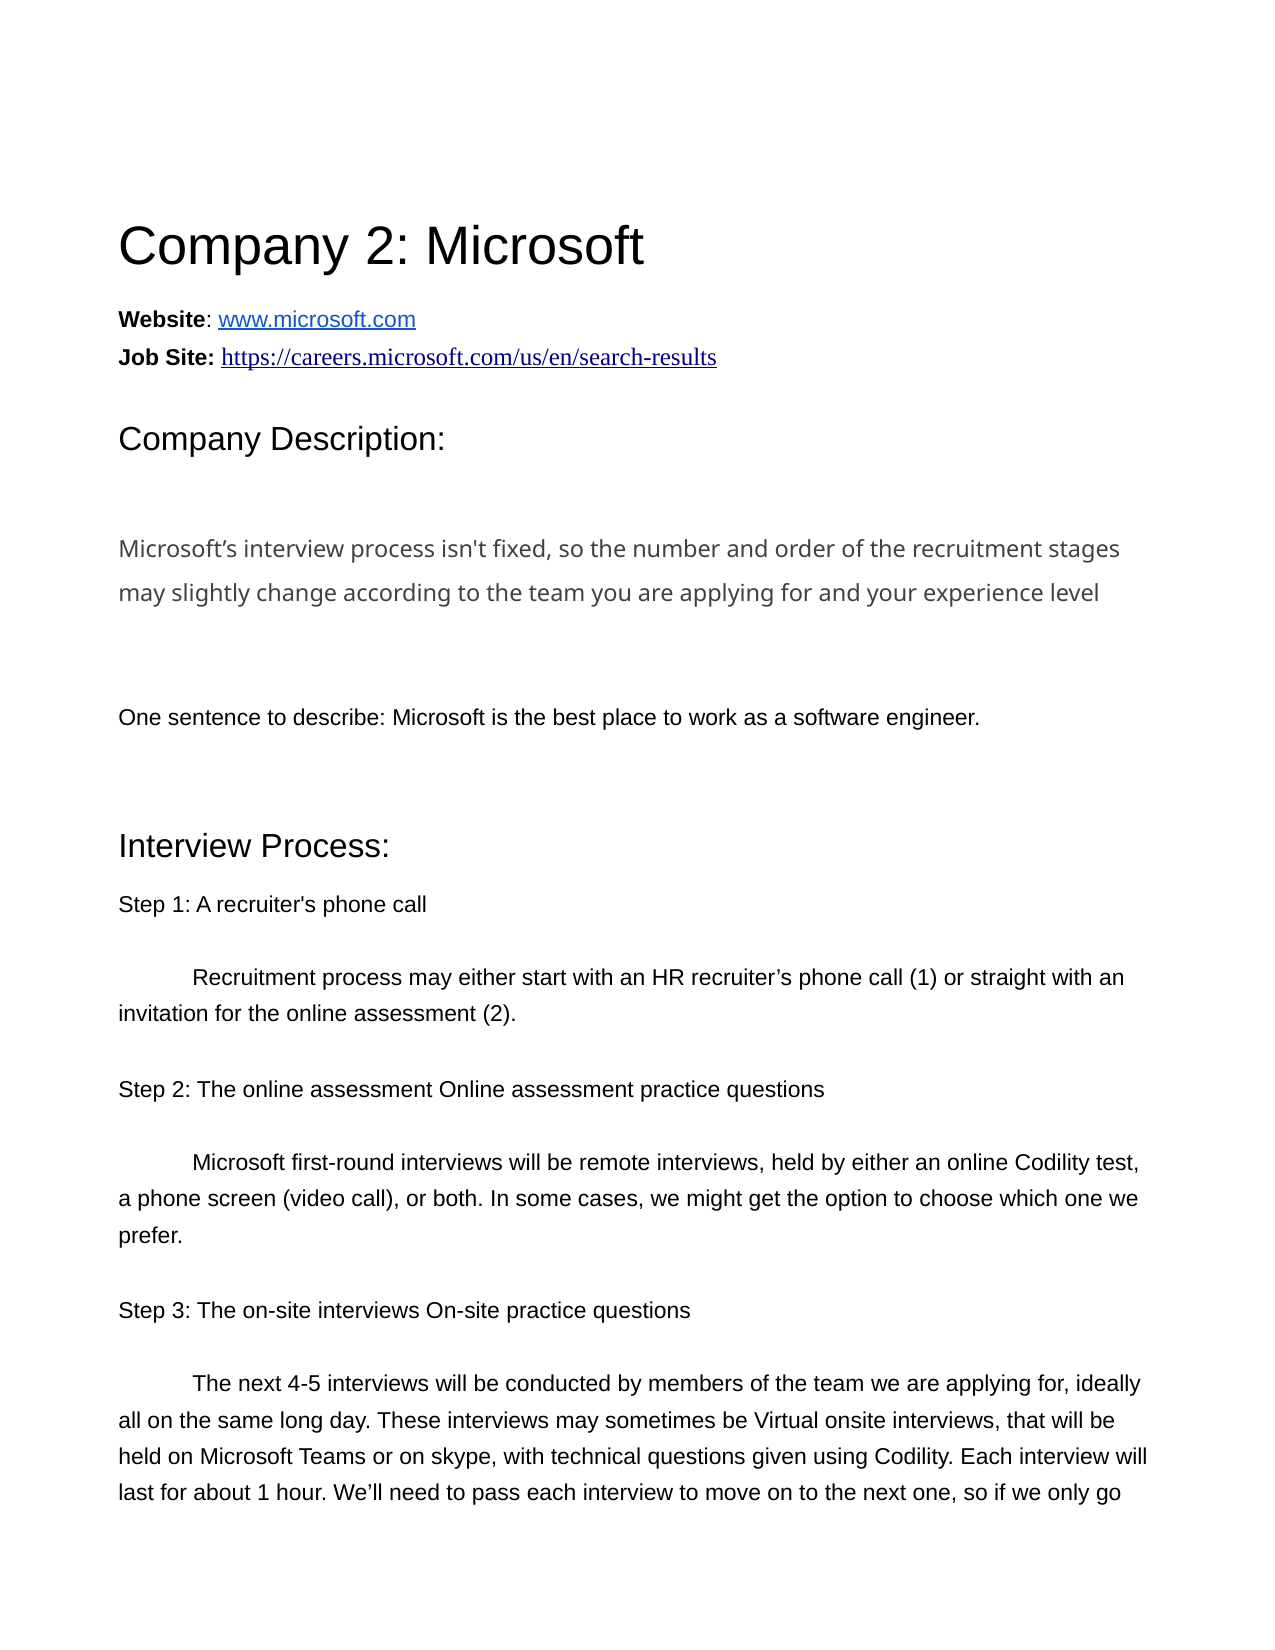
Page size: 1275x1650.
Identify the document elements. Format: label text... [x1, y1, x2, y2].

text Step 3: The on-site interviews On-site practice questions [118, 1297, 1157, 1324]
text Microsoft first-round interviews will be remote interviews, held by either an online Codility test, a phone screen (video call), or both. In some cases, we might get the option to choose which one we prefer. [118, 1149, 1157, 1248]
subtitle Interview Process: [118, 826, 1157, 864]
subtitle Company Description: [118, 419, 1157, 457]
text The next 4-5 interviews will be conducted by members of the team we are applying for, ideally all on the same long day. These interviews may sometimes be Virtual onsite interviews, that will be held on Microsoft Teams or on skype, with technical questions given using Codility. Each interview will last for about 1 hour. We’ll need to pass each interview to move on to the next one, so if we only go [118, 1370, 1157, 1506]
text Microsoft’s interview process isn't fixed, so the number and order of the recruitment stages may slightly change according to the team you are applying for and your experience level [118, 532, 1157, 608]
text Website: www.microsoft.com [118, 306, 1157, 332]
text Job Site: https://careers.microsoft.com/us/en/search-results [118, 342, 1157, 371]
text Company 2: Microsoft [118, 213, 1157, 276]
text Step 1: A recruiter's phone call [118, 891, 1157, 917]
text Recruitment process may either start with an HR recruiter’s phone call (1) or straight with an invitation for the online assessment (2). [118, 964, 1157, 1027]
text Step 2: The online assessment Online assessment practice questions [118, 1076, 1157, 1102]
text One sentence to describe: Microsoft is the best place to work as a software engineer. [118, 704, 1157, 731]
